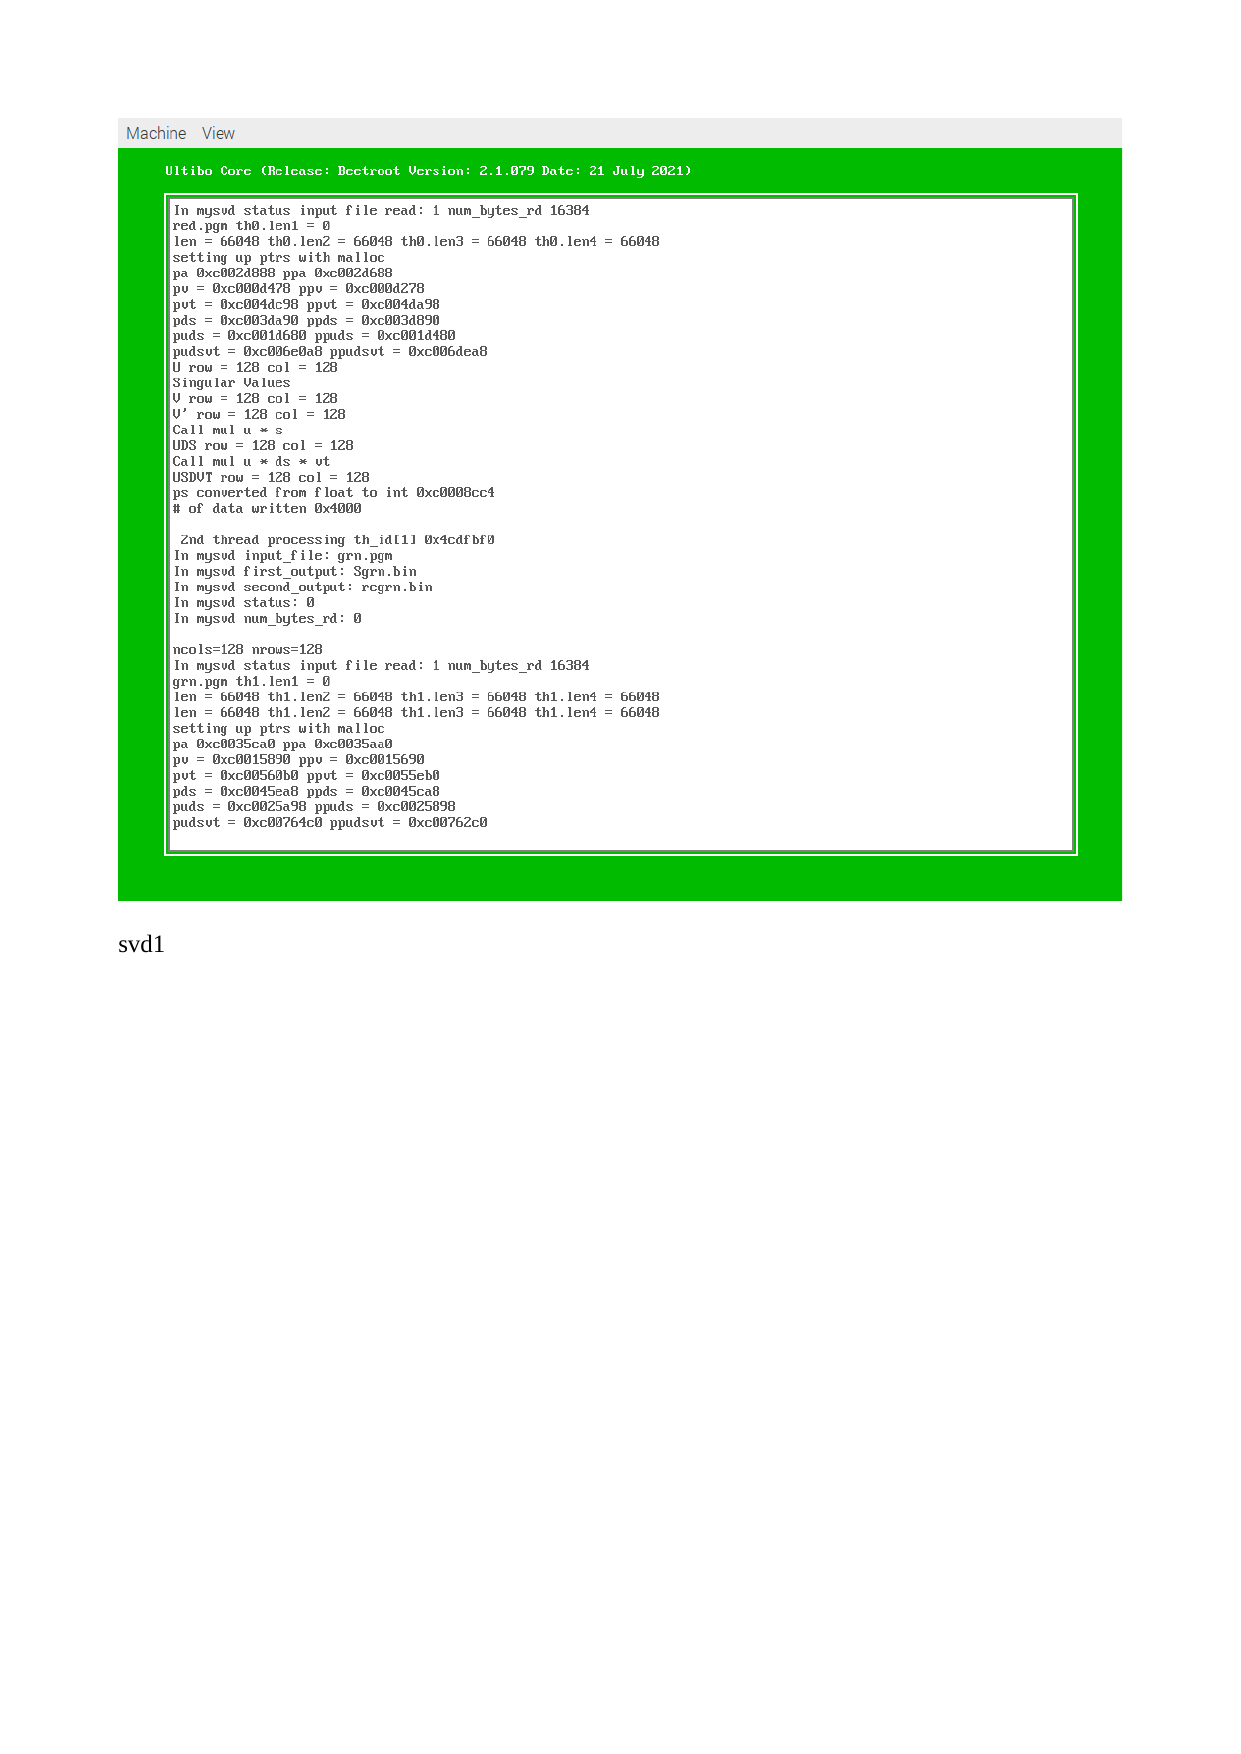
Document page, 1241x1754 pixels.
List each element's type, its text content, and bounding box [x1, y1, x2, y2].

text svd1 [118, 929, 1122, 958]
picture [118, 118, 1123, 901]
